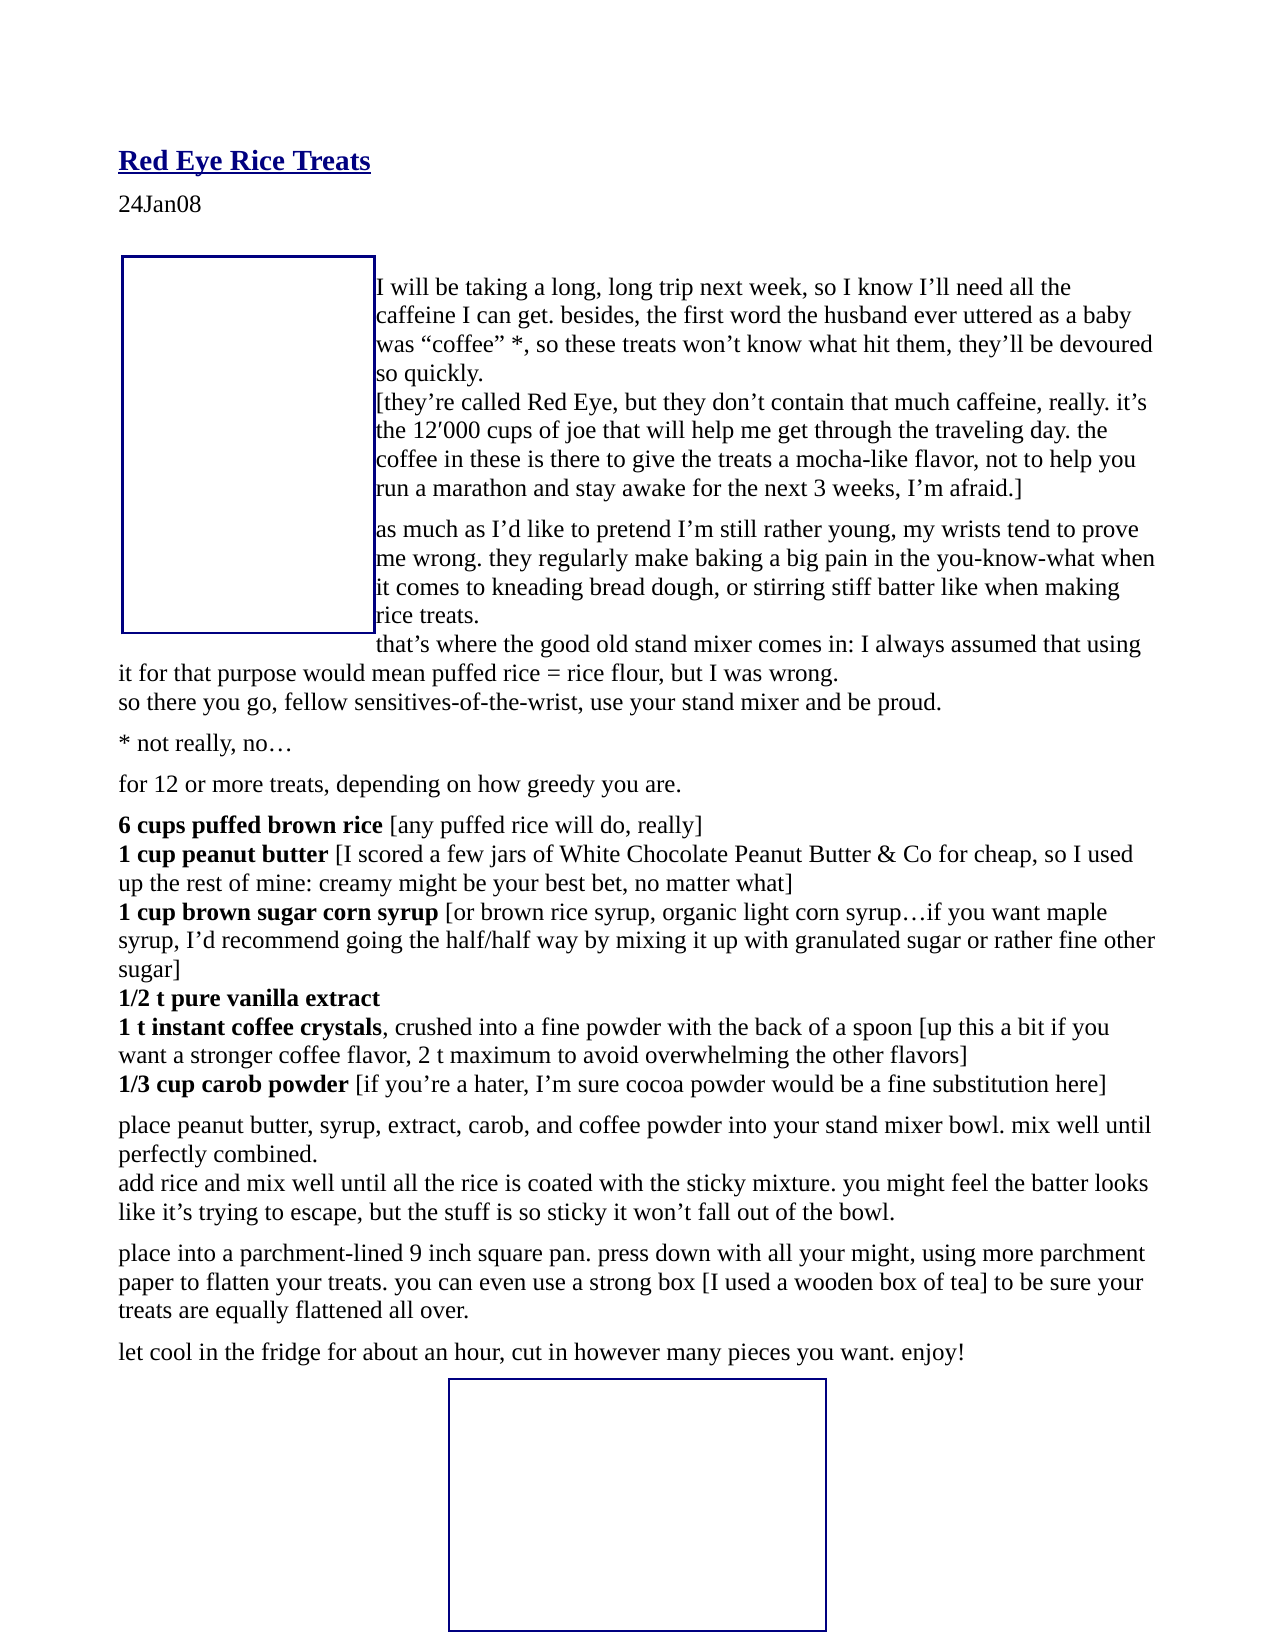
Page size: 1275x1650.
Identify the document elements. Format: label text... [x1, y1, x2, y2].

text as much as I’d like to pretend I’m still rather young, my wrists tend to prove me wrong. they regularly make baking a big pain in the you-know-what when it comes to kneading bread dough, or stirring stiff batter like when making rice treats. that’s where the good old stand mixer comes in: I always assumed that using it for that purpose would mean puffed rice = rice flour, but I was wrong. so there you go, fellow sensitives-of-the-wrist, use your stand mixer and be proud. [118, 514, 1157, 715]
text I will be taking a long, long trip next week, so I know I’ll need all the caffeine I can get. besides, the first word the husband ever uttered as a baby was “coffee” *, so these treats won’t know what hit them, they’ll be devoured so quickly. [they’re called Red Eye, but they don’t contain that much caffeine, really. it’s the 12′000 cups of joe that will help me get through the traveling day. the coffee in these is there to give the treats a mocha-like flavor, not to help you run a marathon and stay awake for the next 3 weeks, I’m afraid.] [376, 272, 1157, 502]
subtitle Red Eye Rice Treats [118, 143, 1157, 177]
text * not really, no… [118, 728, 1157, 757]
text let cool in the fridge for about an hour, cut in however many pieces you want. enjoy! [118, 1337, 1157, 1365]
text place peanut butter, syrup, extract, carob, and coffee powder into your stand mixer bowl. mix well until perfectly combined. add rice and mix well until all the rice is coated with the sticky mixture. you might feel the batter looks like it’s trying to escape, but the stuff is so sticky it won’t fall out of the bowl. [118, 1110, 1157, 1225]
text for 12 or more treats, depending on how greedy you are. [118, 769, 1157, 798]
text place into a parchment-lined 9 inch square pan. press down with all your might, using more parchment paper to flatten your treats. you can even use a strong box [I used a wooden box of tea] to be sure your treats are equally flattened all over. [118, 1238, 1157, 1324]
text 24Jan08 [118, 189, 1157, 218]
text [124, 272, 373, 502]
text 6 cups puffed brown rice [any puffed rice will do, really] 1 cup peanut butter [I scored a few jars of White Chocolate Peanut Butter & Co for cheap, so I used up the rest of mine: creamy might be your best bet, no matter what] 1 cup brown sugar corn syrup [or brown rice syrup, organic light corn syrup…if you want maple syrup, I’d recommend going the half/half way by mixing it up with granulated sugar or rather fine other sugar] 1/2 t pure vanilla extract 1 t instant coffee crystals, crushed into a fine powder with the back of a spoon [up this a bit if you want a stronger coffee flavor, 2 t maximum to avoid overwhelming the other flavors] 1/3 cup carob powder [if you’re a hater, I’m sure cocoa powder would be a fine substitution here] [118, 810, 1157, 1098]
